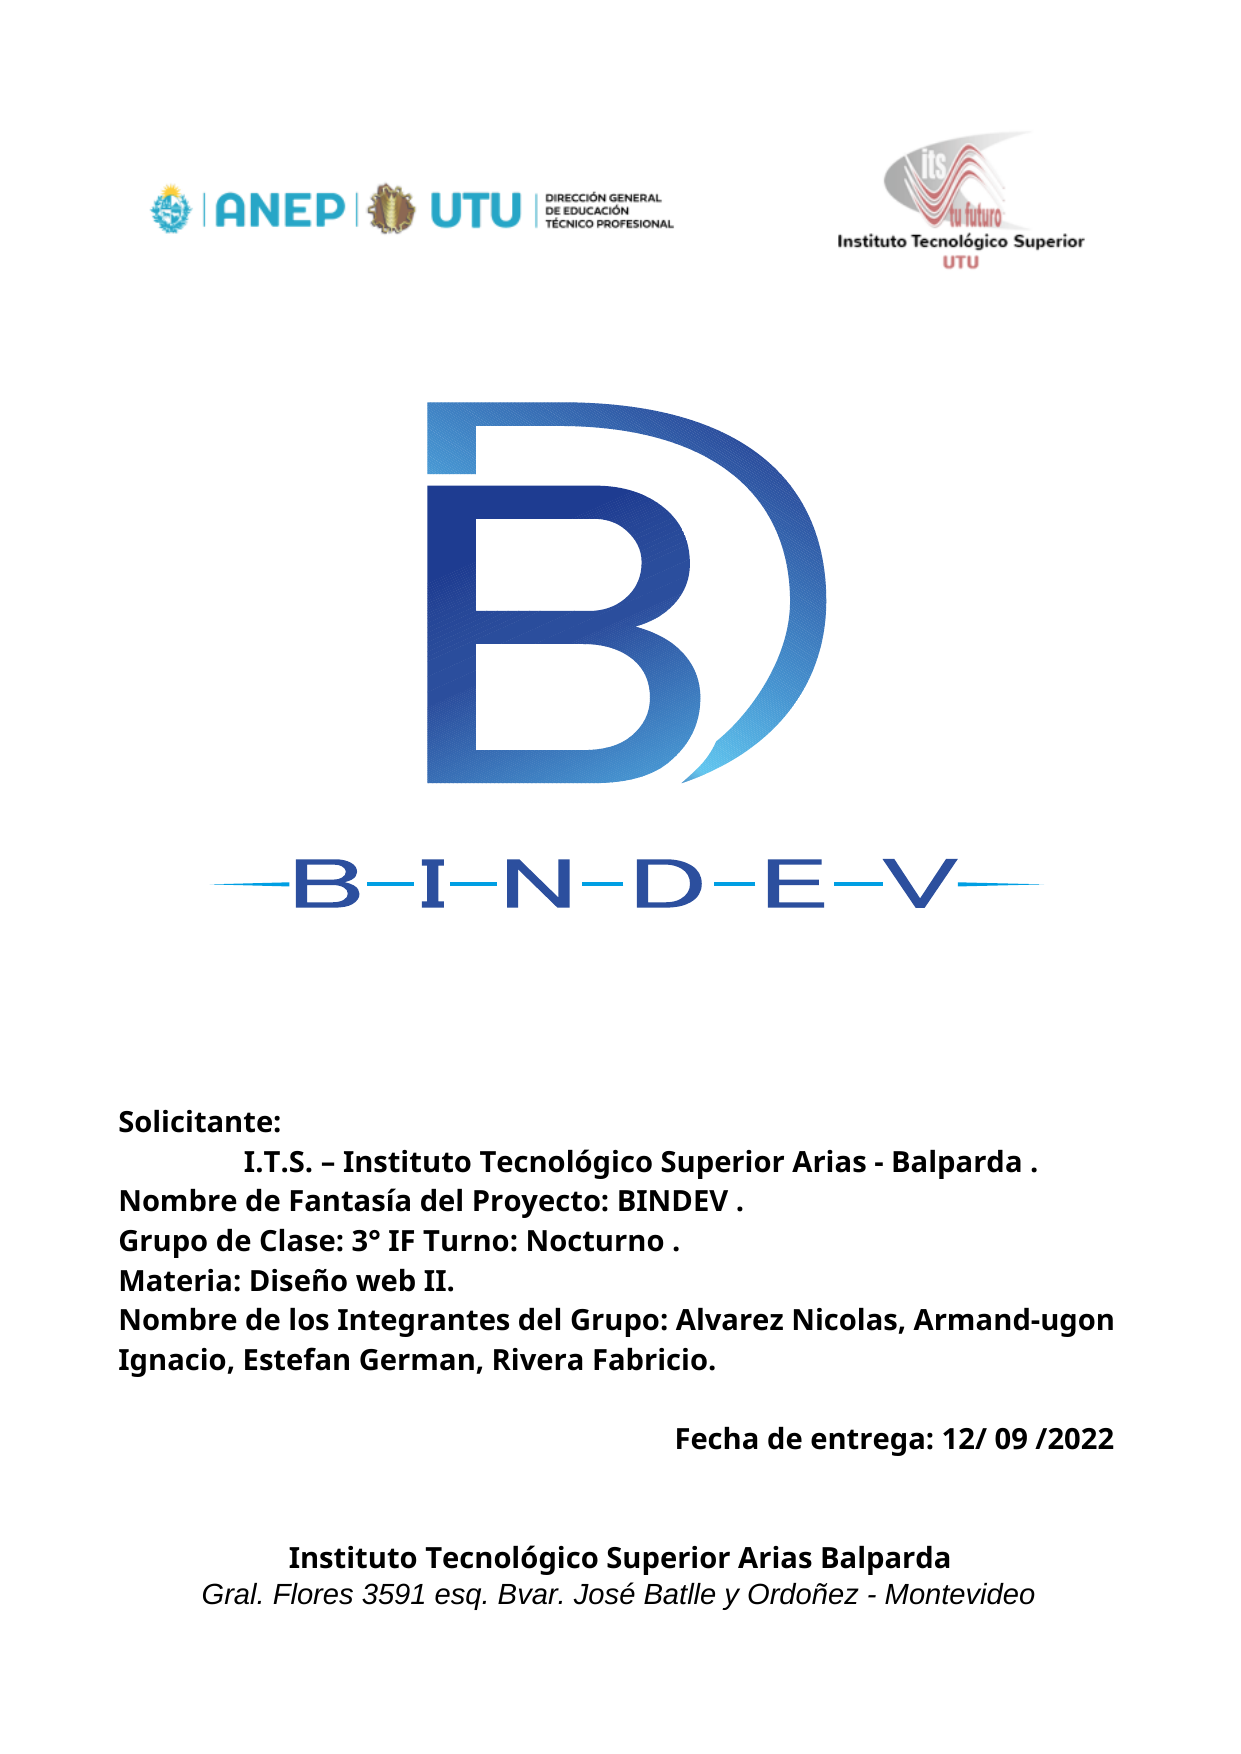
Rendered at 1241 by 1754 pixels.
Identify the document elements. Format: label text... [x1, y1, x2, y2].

text Grupo de Clase: 3° IF Turno: Nocturno . [118, 1220, 1122, 1260]
text Fecha de entrega: 12/ 09 /2022 [118, 1419, 1122, 1458]
text I.T.S. – Instituto Tecnológico Superior Arias - Balparda . [118, 1141, 1122, 1181]
picture [119, 111, 1124, 293]
text Nombre de Fantasía del Proyecto: BINDEV . [118, 1181, 1122, 1220]
text Materia: Diseño web II. [118, 1260, 1122, 1299]
text Nombre de los Integrantes del Grupo: Alvarez Nicolas, Armand-ugon Ignacio, Estefan German, Rivera Fabricio. [118, 1299, 1122, 1379]
text Solicitante: [118, 1101, 1122, 1141]
text Gral. Flores 3591 esq. Bvar. José Batlle y Ordoñez - Montevideo [118, 1577, 1122, 1611]
text Instituto Tecnológico Superior Arias Balparda [118, 1538, 1122, 1577]
